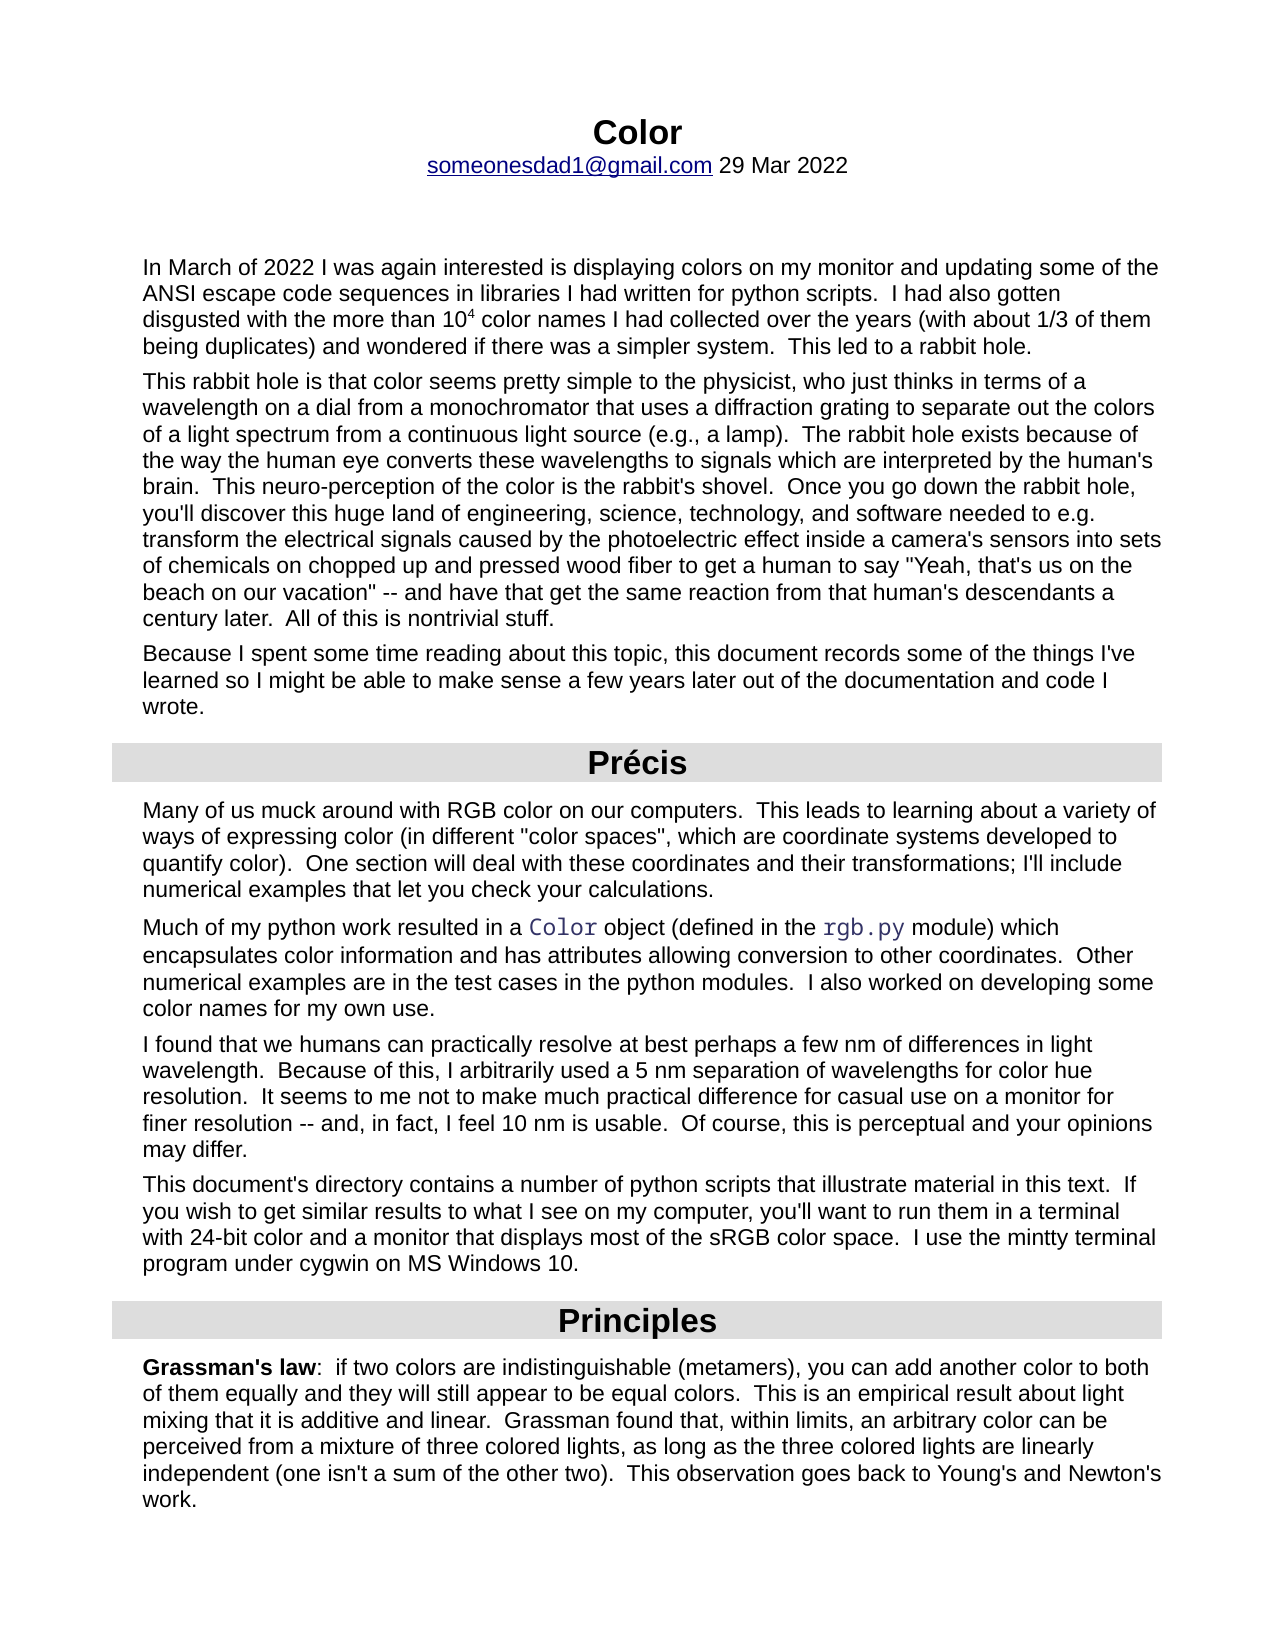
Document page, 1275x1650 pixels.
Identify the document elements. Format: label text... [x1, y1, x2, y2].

subtitle Précis [112, 743, 1162, 782]
text I found that we humans can practically resolve at best perhaps a few nm of differences in light wavelength. Because of this, I arbitrarily used a 5 nm separation of wavelengths for color hue resolution. It seems to me not to make much practical difference for casual use on a monitor for finer resolution -- and, in fact, I feel 10 nm is usable. Of course, this is perceptual and your opinions may differ. [142, 1031, 1162, 1162]
text This rabbit hole is that color seems pretty simple to the physicist, who just thinks in terms of a wavelength on a dial from a monochromator that uses a diffraction grating to separate out the colors of a light spectrum from a continuous light source (e.g., a lamp). The rabbit hole exists because of the way the human eye converts these wavelengths to signals which are interpreted by the human's brain. This neuro-perception of the color is the rabbit's shovel. Once you go down the rabbit hole, you'll discover this huge land of engineering, science, technology, and software needed to e.g. transform the electrical signals caused by the photoelectric effect inside a camera's sensors into sets of chemicals on chopped up and pressed wood fiber to get a human to say "Yeah, that's us on the beach on our vacation" -- and have that get the same reaction from that human's descendants a century later. All of this is nontrivial stuff. [142, 368, 1162, 631]
title Color [112, 112, 1162, 152]
text Because I spent some time reading about this topic, this document records some of the things I've learned so I might be able to make sense a few years later out of the documentation and code I wrote. [142, 640, 1162, 719]
subtitle someonesdad1@gmail.com 29 Mar 2022 [112, 152, 1162, 178]
text Many of us muck around with RGB color on our computers. This leads to learning about a variety of ways of expressing color (in different "color spaces", which are coordinate systems developed to quantify color). One section will deal with these coordinates and their transformations; I'll include numerical examples that let you check your calculations. [142, 797, 1162, 902]
text In March of 2022 I was again interested is displaying colors on my monitor and updating some of the ANSI escape code sequences in libraries I had written for python scripts. I had also gotten disgusted with the more than 104 color names I had collected over the years (with about 1/3 of them being duplicates) and wondered if there was a simpler system. This led to a rabbit hole. [142, 253, 1162, 359]
text Much of my python work resulted in a Color object (defined in the rgb.py module) which encapsulates color information and has attributes allowing conversion to other coordinates. Other numerical examples are in the test cases in the python modules. I also worked on developing some color names for my own use. [142, 911, 1162, 1022]
text Grassman's law: if two colors are indistinguishable (metamers), you can add another color to both of them equally and they will still appear to be equal colors. This is an empirical result about light mixing that it is additive and linear. Grassman found that, within limits, an arbitrary color can be perceived from a mixture of three colored lights, as long as the three colored lights are linearly independent (one isn't a sum of the other two). This observation goes back to Young's and Newton's work. [142, 1354, 1162, 1512]
subtitle Principles [112, 1301, 1162, 1339]
text This document's directory contains a number of python scripts that illustrate material in this text. If you wish to get similar results to what I see on my computer, you'll want to run them in a terminal with 24-bit color and a monitor that displays most of the sRGB color space. I use the mintty terminal program under cygwin on MS Windows 10. [142, 1171, 1162, 1277]
